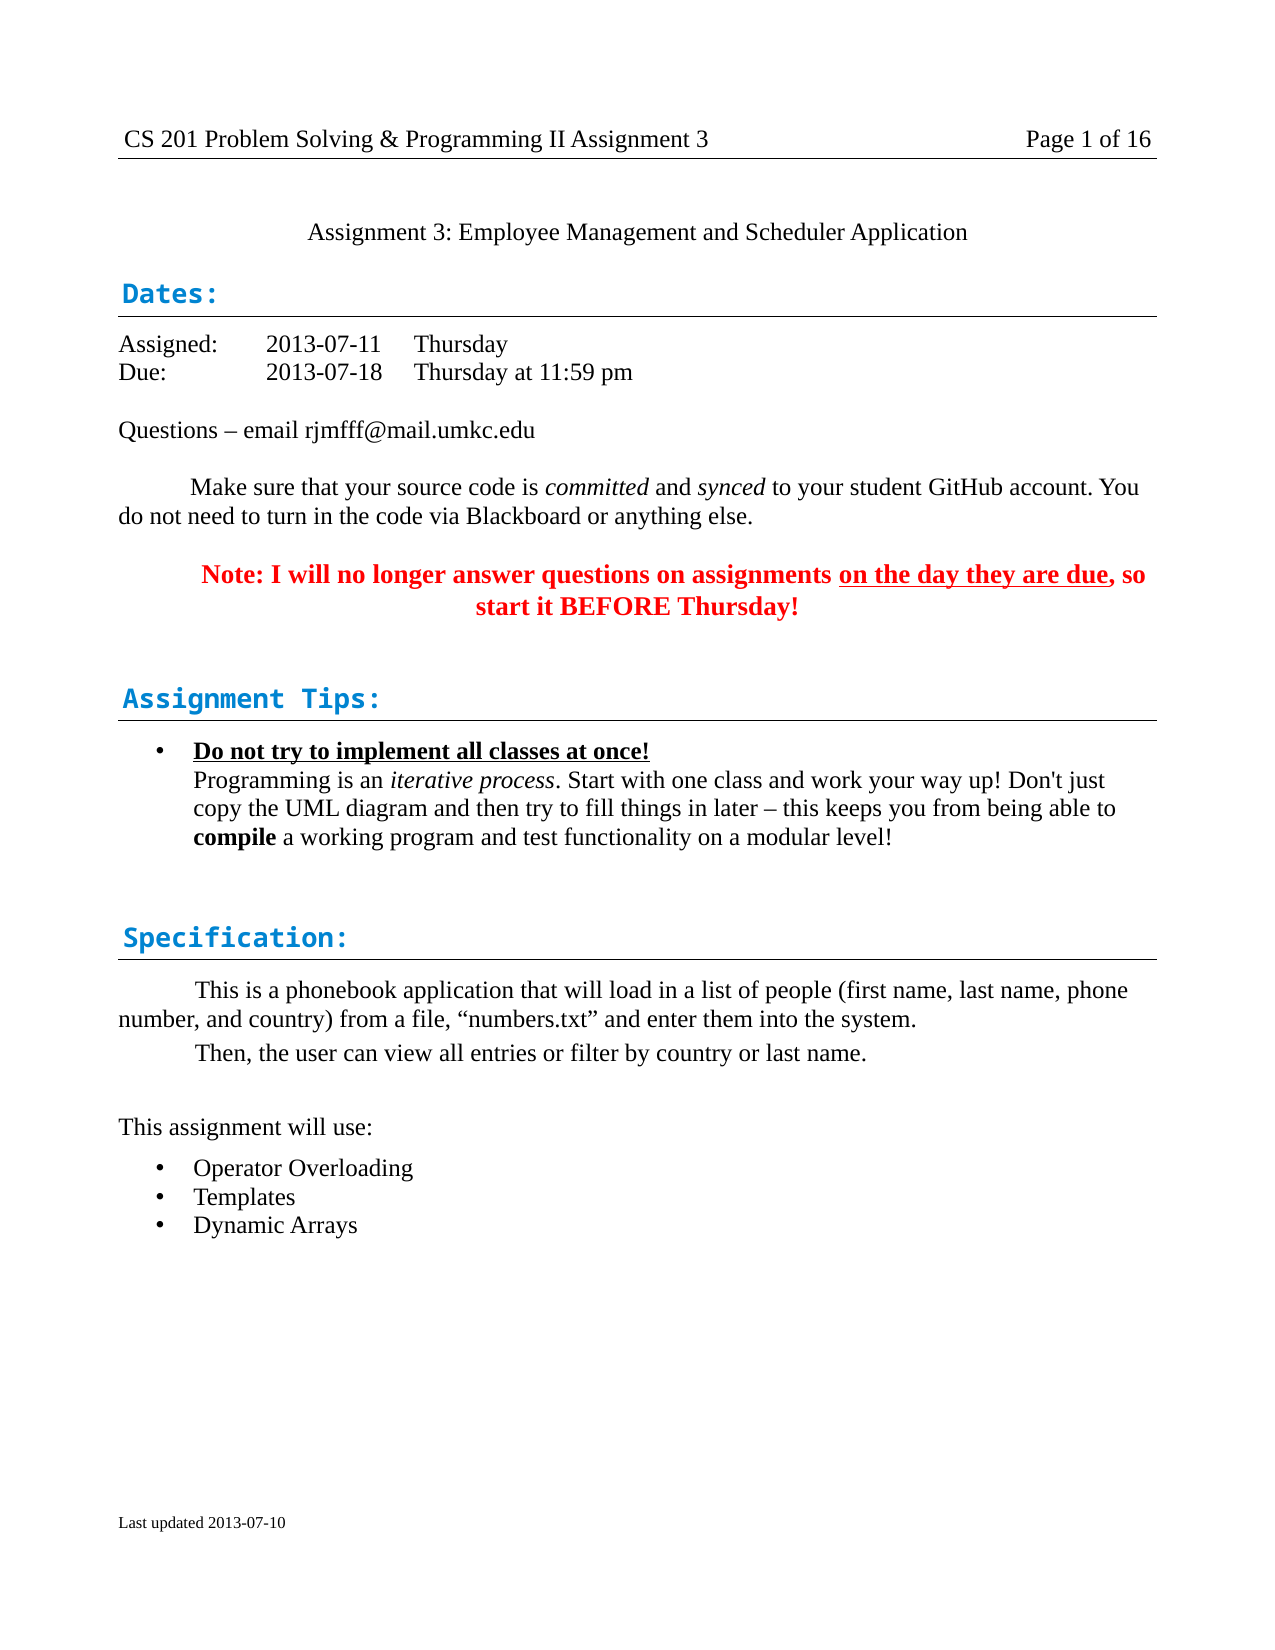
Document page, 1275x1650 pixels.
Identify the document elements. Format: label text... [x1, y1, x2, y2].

list Do not try to implement all classes at once! Programming is an iterative process. Start with one class and work your way up! Don't just copy the UML diagram and then try to fill things in later – this keeps you from being able to compile a working program and test functionality on a modular level! [156, 736, 1157, 851]
subtitle Dates: [118, 270, 1157, 316]
text This is a phonebook application that will load in a list of people (first name, last name, phone number, and country) from a file, “numbers.txt” and enter them into the system. [118, 975, 1157, 1032]
text Note: I will no longer answer questions on assignments on the day they are due, so start it BEFORE Thursday! [118, 559, 1157, 621]
text Due: 2013-07-18 Thursday at 11:59 pm [118, 357, 1157, 386]
list Dynamic Arrays [156, 1210, 1157, 1239]
list Templates [156, 1182, 1157, 1210]
text Assigned: 2013-07-11 Thursday [118, 329, 1157, 357]
text Then, the user can view all entries or filter by country or last name. [118, 1038, 1157, 1067]
text This assignment will use: [118, 1112, 1157, 1140]
text Make sure that your source code is committed and synced to your student GitHub account. You do not need to turn in the code via Blackboard or anything else. [118, 472, 1157, 530]
list Operator Overloading [156, 1153, 1157, 1182]
subtitle Specification: [118, 914, 1157, 959]
subtitle Assignment Tips: [118, 675, 1157, 720]
text Assignment 3: Employee Management and Scheduler Application [118, 217, 1157, 245]
text Questions – email rjmfff@mail.umkc.edu [118, 415, 1157, 444]
